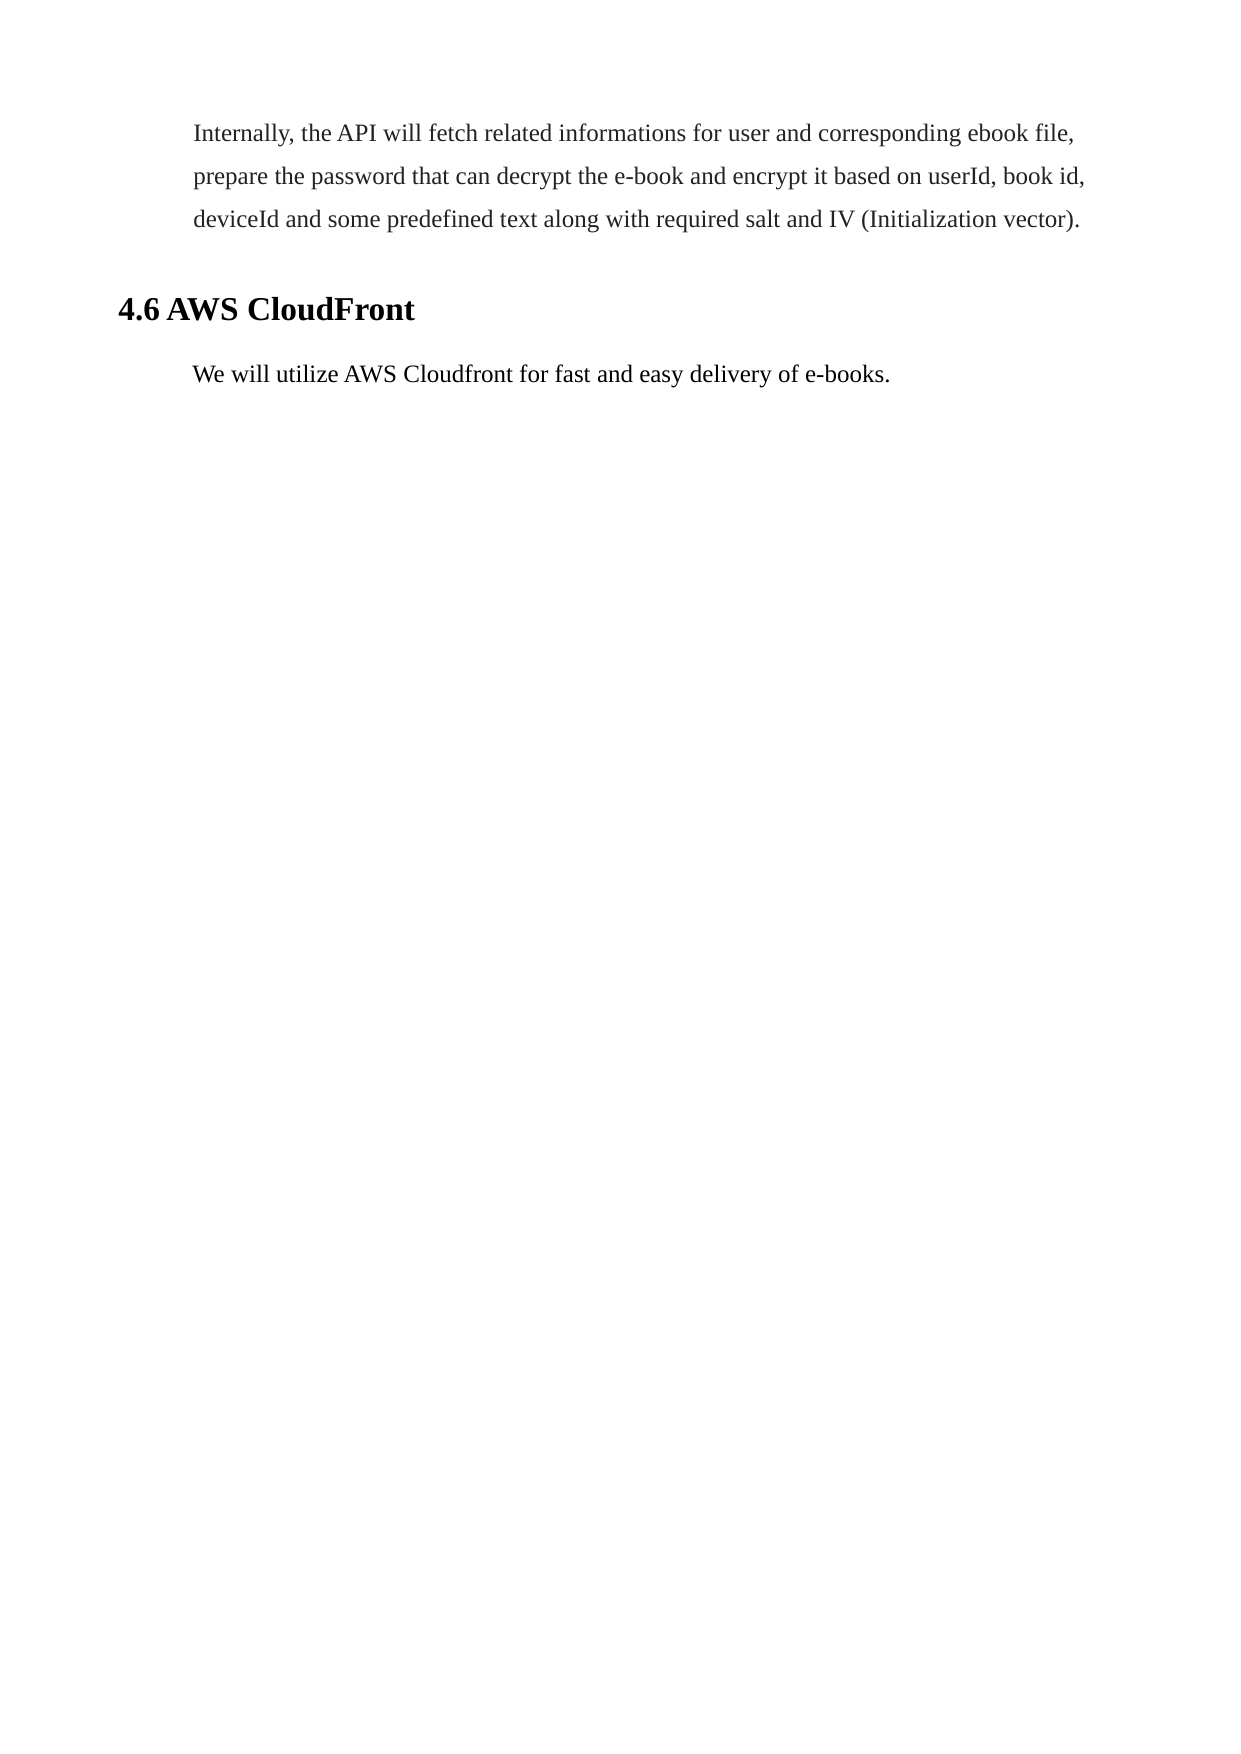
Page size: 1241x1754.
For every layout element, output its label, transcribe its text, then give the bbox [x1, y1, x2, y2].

text Internally, the API will fetch related informations for user and corresponding ebook file, prepare the password that can decrypt the e-book and encrypt it based on userId, book id, deviceId and some predefined text along with required salt and IV (Initialization vector). [193, 118, 1122, 233]
text We will utilize AWS Cloudfront for fast and easy delivery of e-books. [118, 359, 1122, 388]
subtitle 4.6 AWS CloudFront [118, 289, 1122, 327]
